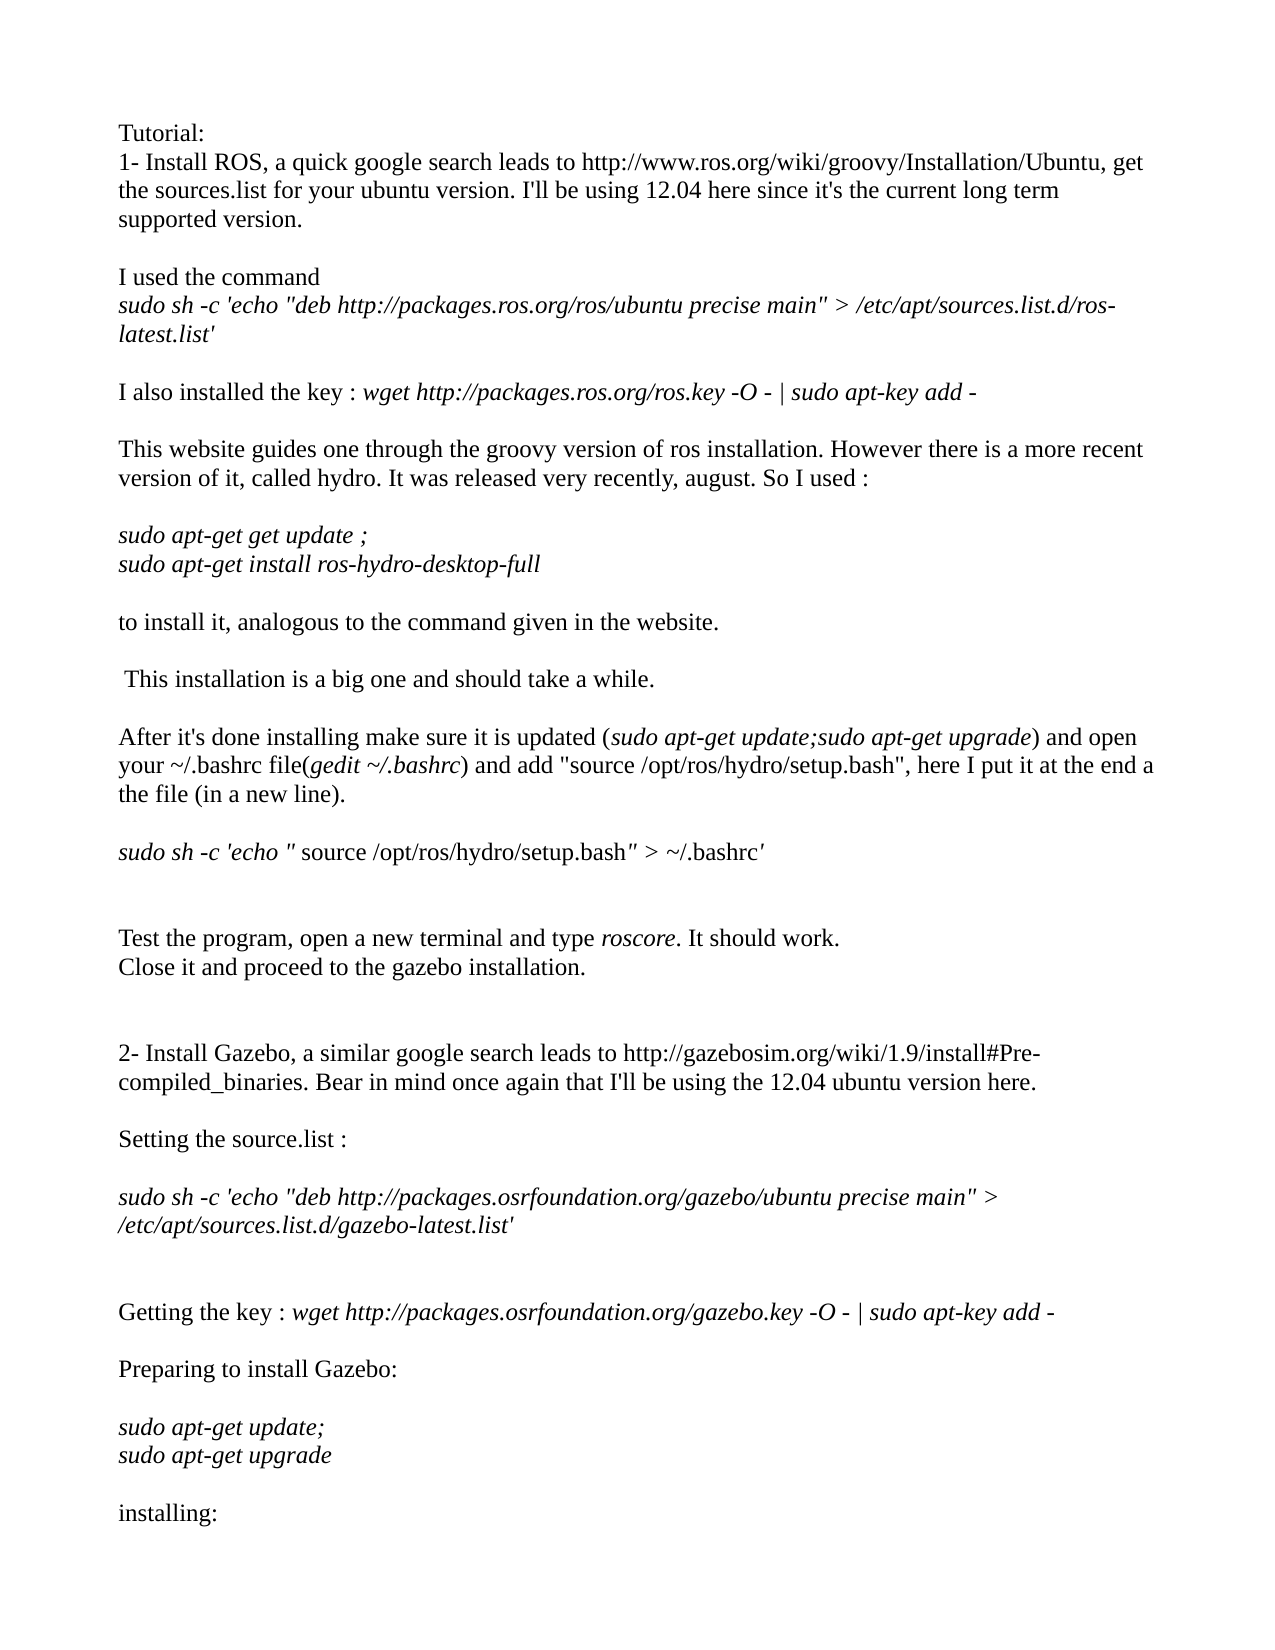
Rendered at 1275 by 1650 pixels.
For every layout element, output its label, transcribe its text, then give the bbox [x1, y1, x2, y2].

text I also installed the key : wget http://packages.ros.org/ros.key -O - | sudo apt-key add - [118, 377, 1157, 406]
text sudo sh -c 'echo " source /opt/ros/hydro/setup.bash" > ~/.bashrc' [118, 837, 1157, 866]
text sudo apt-get get update ; [118, 521, 1157, 549]
text sudo apt-get update; [118, 1412, 1157, 1441]
text 1- Install ROS, a quick google search leads to http://www.ros.org/wiki/groovy/Installation/Ubuntu, get the sources.list for your ubuntu version. I'll be using 12.04 here since it's the current long term supported version. [118, 147, 1157, 233]
text Setting the source.list : [118, 1124, 1157, 1153]
text 2- Install Gazebo, a similar google search leads to http://gazebosim.org/wiki/1.9/install#Pre-compiled_binaries. Bear in mind once again that I'll be using the 12.04 ubuntu version here. [118, 1038, 1157, 1096]
text After it's done installing make sure it is updated (sudo apt-get update;sudo apt-get upgrade) and open your ~/.bashrc file(gedit ~/.bashrc) and add "source /opt/ros/hydro/setup.bash", here I put it at the end a the file (in a new line). [118, 722, 1157, 808]
text installing: [118, 1498, 1157, 1527]
text sudo sh -c 'echo "deb http://packages.ros.org/ros/ubuntu precise main" > /etc/apt/sources.list.d/ros-latest.list' [118, 291, 1157, 348]
text to install it, analogous to the command given in the website. [118, 607, 1157, 636]
text sudo apt-get upgrade [118, 1441, 1157, 1469]
text Test the program, open a new terminal and type roscore. It should work. [118, 923, 1157, 952]
text sudo sh -c 'echo "deb http://packages.osrfoundation.org/gazebo/ubuntu precise main" > /etc/apt/sources.list.d/gazebo-latest.list' [118, 1182, 1157, 1239]
text Close it and proceed to the gazebo installation. [118, 952, 1157, 981]
text Preparing to install Gazebo: [118, 1354, 1157, 1383]
text Getting the key : wget http://packages.osrfoundation.org/gazebo.key -O - | sudo apt-key add - [118, 1297, 1157, 1326]
text sudo apt-get install ros-hydro-desktop-full [118, 549, 1157, 578]
text This installation is a big one and should take a while. [118, 664, 1157, 693]
text This website guides one through the groovy version of ros installation. However there is a more recent version of it, called hydro. It was released very recently, august. So I used : [118, 434, 1157, 492]
text Tutorial: [118, 118, 1157, 147]
text I used the command [118, 262, 1157, 291]
